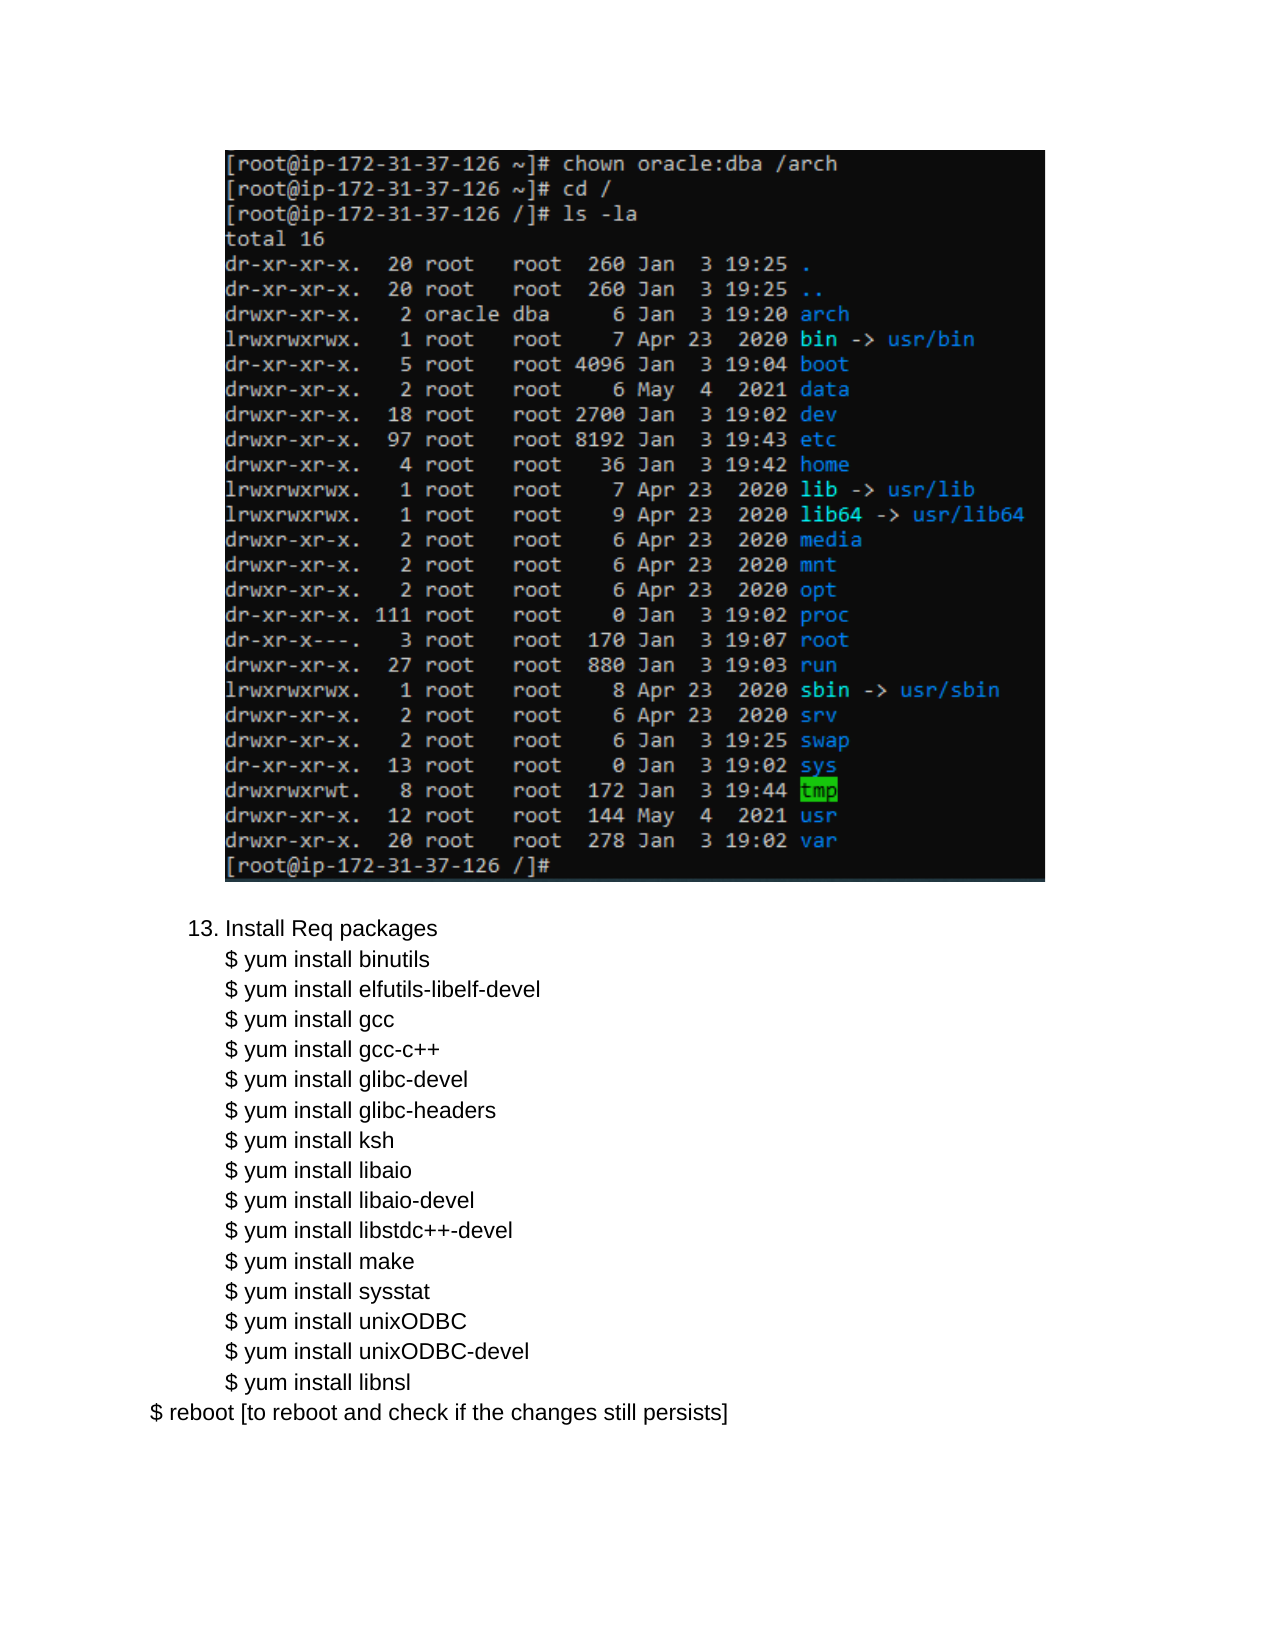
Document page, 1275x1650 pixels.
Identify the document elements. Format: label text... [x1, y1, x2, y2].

text $ yum install unixODBC-devel [225, 1338, 1125, 1364]
text $ yum install gcc [225, 1006, 1125, 1032]
text $ yum install binutils [225, 946, 1125, 972]
text $ yum install make [225, 1248, 1125, 1274]
text $ yum install glibc-headers [225, 1097, 1125, 1123]
picture [225, 150, 1046, 882]
text $ yum install libaio [225, 1157, 1125, 1183]
text $ yum install elfutils-libelf-devel [225, 976, 1125, 1002]
text $ yum install glibc-devel [225, 1066, 1125, 1093]
text $ yum install gcc-c++ [225, 1036, 1125, 1062]
text $ yum install libstdc++-devel [225, 1217, 1125, 1244]
text $ reboot [to reboot and check if the changes still persists] [150, 1399, 1125, 1425]
text $ yum install sysstat [225, 1278, 1125, 1304]
list Install Req packages [187, 915, 1125, 942]
text $ yum install libnsl [225, 1368, 1125, 1395]
text $ yum install unixODBC [225, 1308, 1125, 1334]
text $ yum install libaio-devel [225, 1187, 1125, 1213]
text $ yum install ksh [225, 1127, 1125, 1153]
